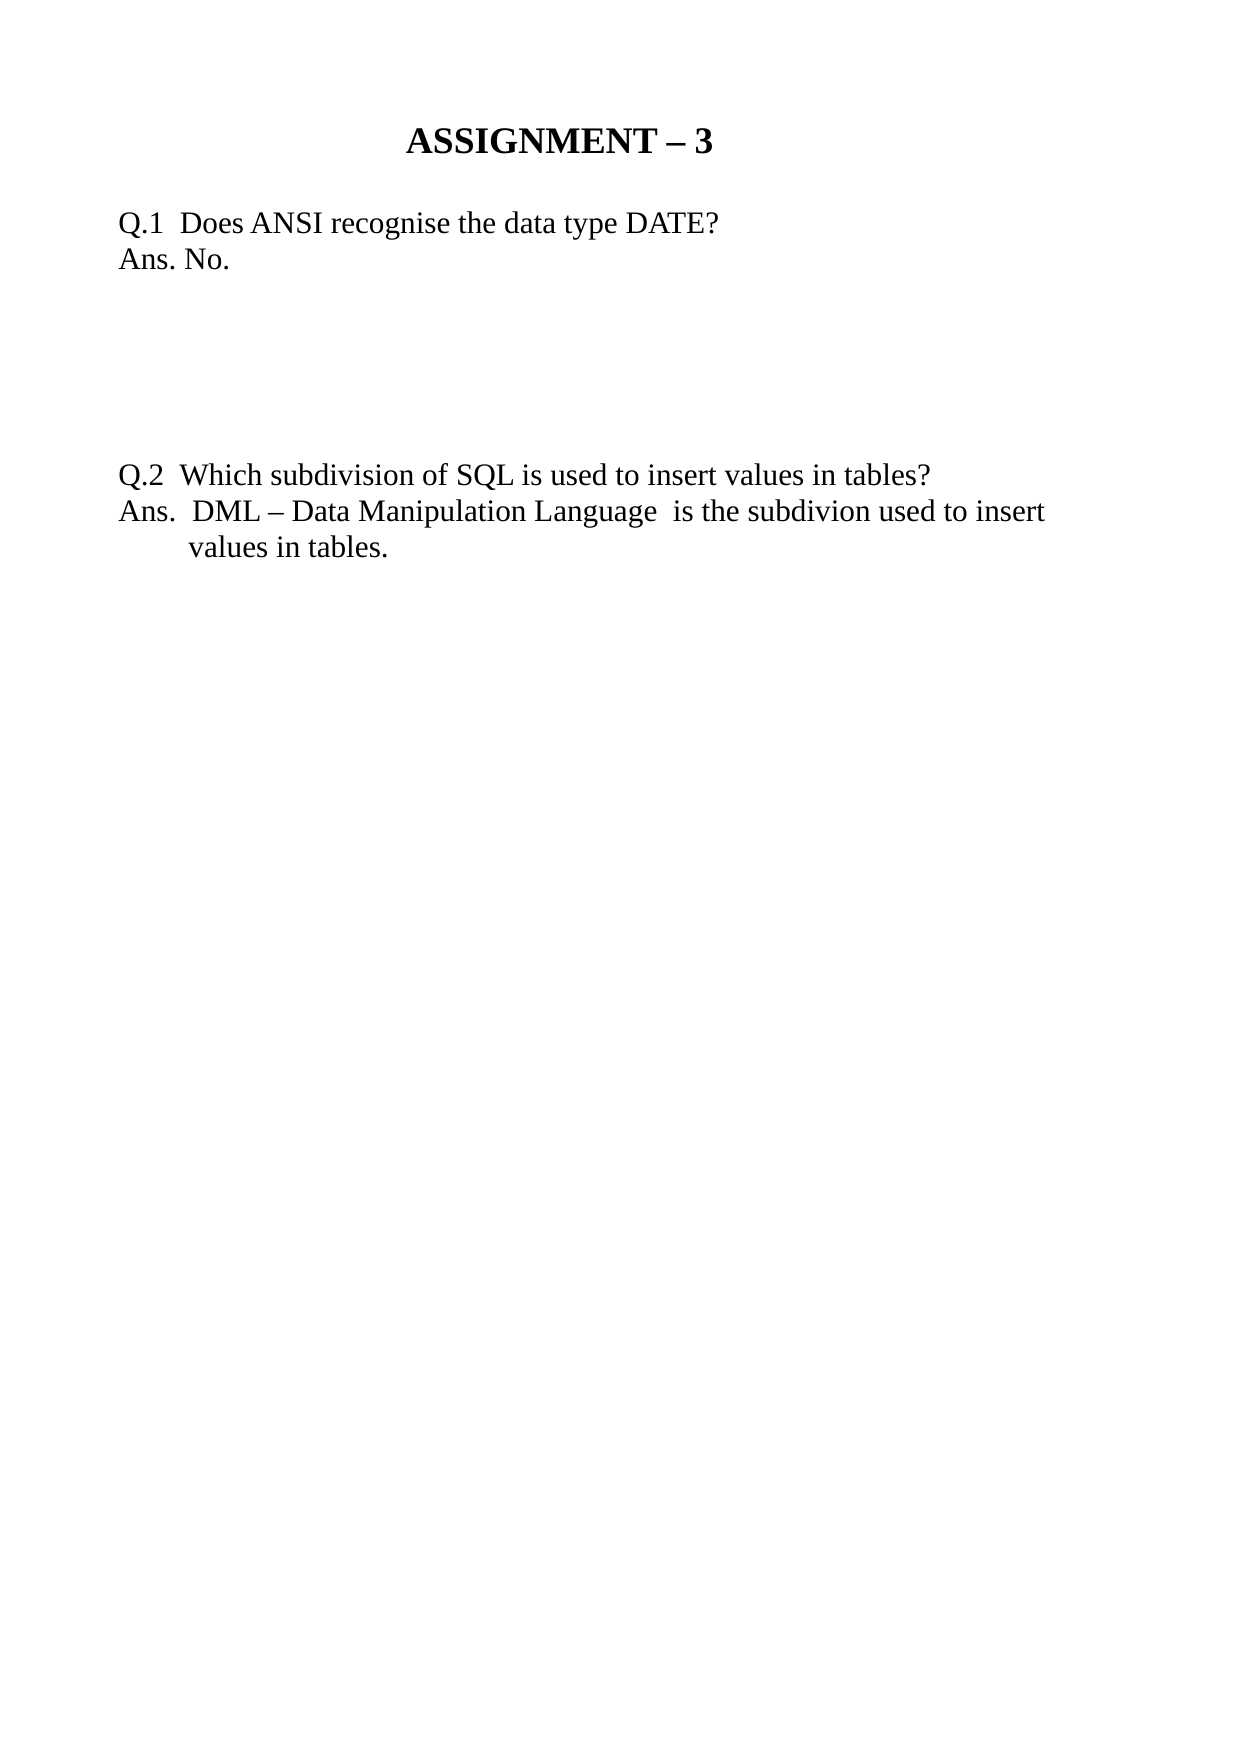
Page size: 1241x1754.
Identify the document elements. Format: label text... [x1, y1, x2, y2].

text values in tables. [118, 528, 1122, 564]
text Q.2 Which subdivision of SQL is used to insert values in tables? [118, 456, 1122, 492]
text Ans. DML – Data Manipulation Language is the subdivion used to insert [118, 492, 1122, 528]
text ASSIGNMENT – 3 [118, 118, 1122, 161]
text Q.1 Does ANSI recognise the data type DATE? [118, 204, 1122, 240]
text Ans. No. [118, 240, 1122, 276]
